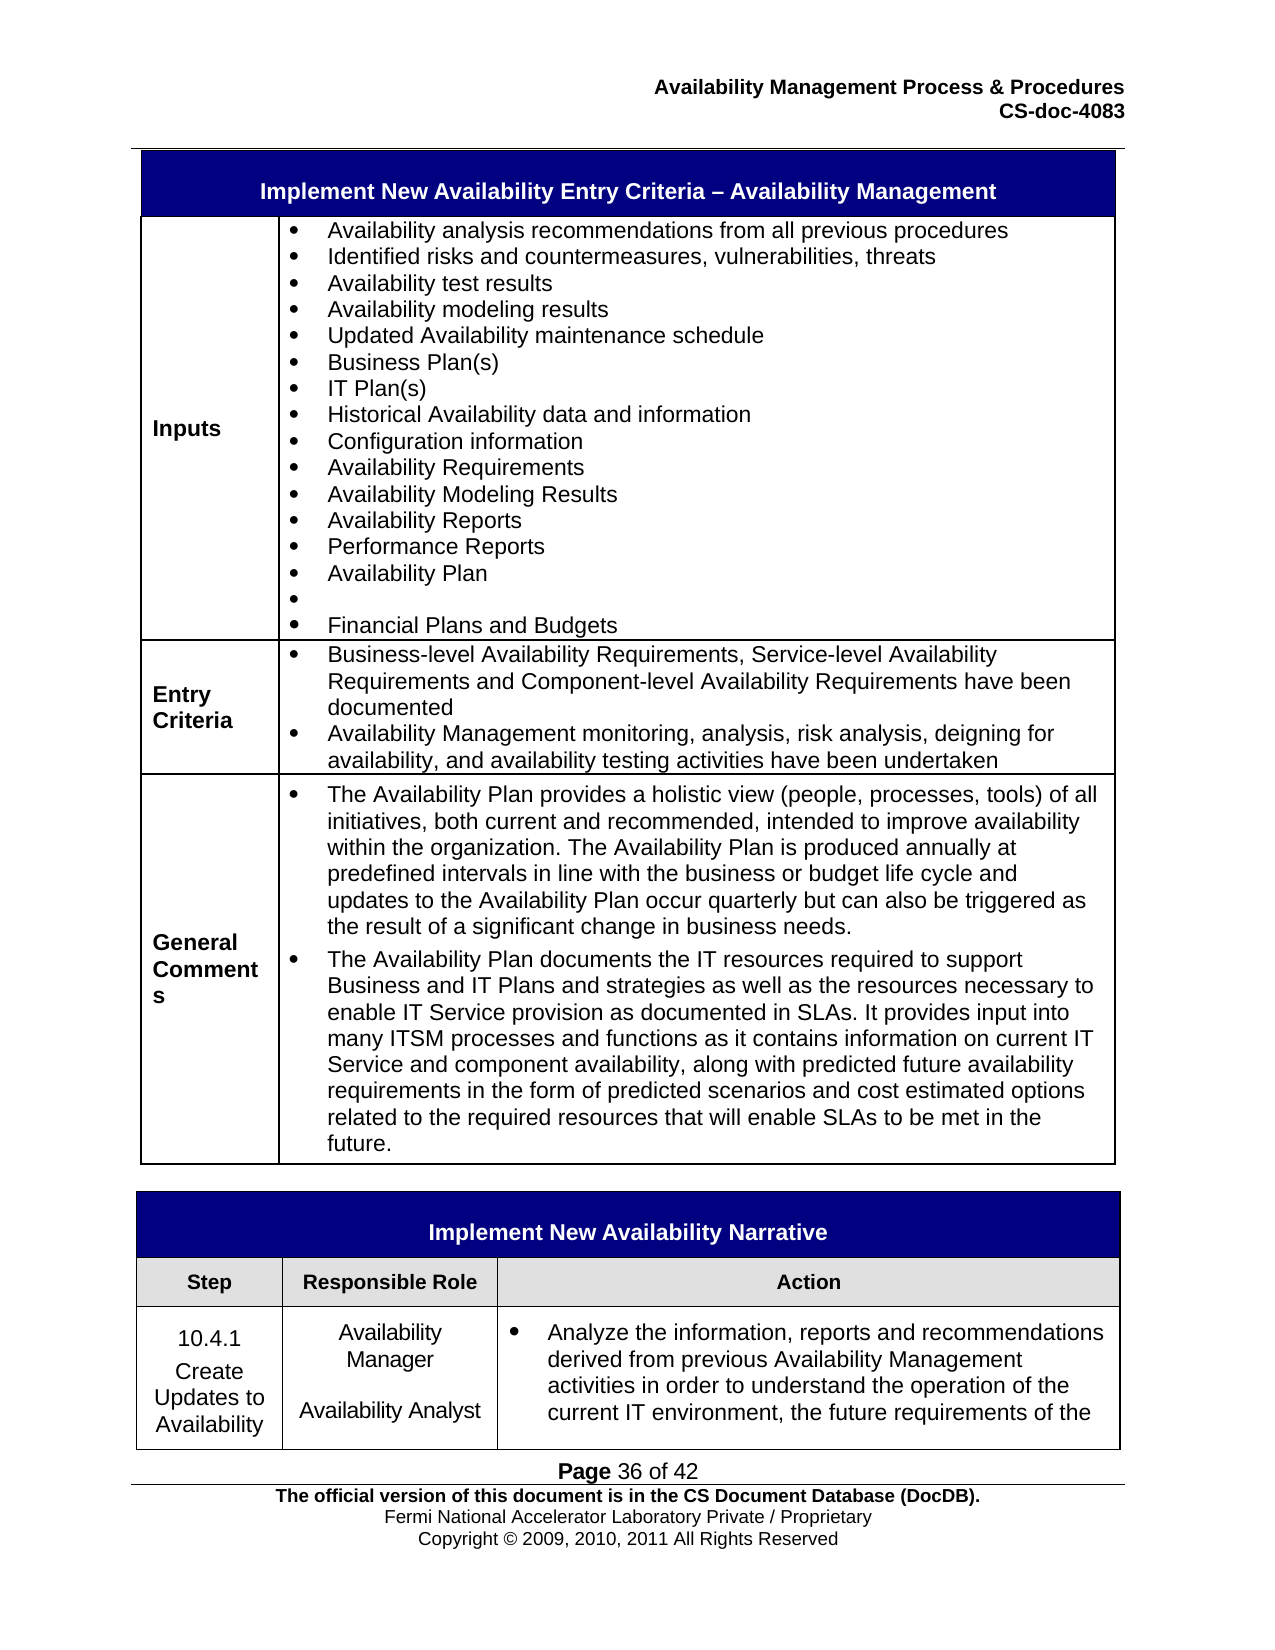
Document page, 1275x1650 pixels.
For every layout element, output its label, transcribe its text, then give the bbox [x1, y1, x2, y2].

table_cell Inputs [142, 217, 278, 639]
table_cell Analyze the information, reports and recommendations derived from previous Availability Management activities in order to understand the operation of the current IT environment, the future requirements of the Business, and where opportunities for improvement lie Evaluate elements of the previous Availability Plan for continuation, modification, or exclusion from the revised Availability Plan. Determine Current Availability Develop Action Plans Develop costs and savings estimates involved to support RFC justification Complete/update the relevant sections of the Availability Plan [498, 1307, 1119, 1449]
table_cell The Availability Plan provides a holistic view (people, processes, tools) of all initiatives, both current and recommended, intended to improve availability within the organization. The Availability Plan is produced annually at predefined intervals in line with the business or budget life cycle and updates to the Availability Plan occur quarterly but can also be triggered as the result of a significant change in business needs. The Availability Plan documents the IT resources required to support Business and IT Plans and strategies as well as the resources necessary to enable IT Service provision as documented in SLAs. It provides input into many ITSM processes and functions as it contains information on current IT Service and component availability, along with predicted future availability requirements in the form of predicted scenarios and cost estimated options related to the required resources that will enable SLAs to be met in the future. [280, 775, 1114, 1163]
table_cell General Comments [142, 775, 278, 1163]
table_cell Responsible Role [283, 1258, 497, 1306]
table_cell Entry Criteria [142, 641, 278, 773]
table_cell Business-level Availability Requirements, Service-level Availability Requirements and Component-level Availability Requirements have been documented Availability Management monitoring, analysis, risk analysis, deigning for availability, and availability testing activities have been undertaken [280, 641, 1114, 773]
table_header Implement New Availability Narrative [137, 1192, 1119, 1257]
table_cell 10.4.1 Create Updates to Availability [137, 1307, 282, 1449]
table_header Implement New Availability Entry Criteria – Availability Management [142, 151, 1115, 216]
table_cell Action [498, 1258, 1119, 1306]
table_cell Availability Manager Availability Analyst [283, 1307, 497, 1449]
table_cell Step [137, 1258, 282, 1306]
table_cell Availability analysis recommendations from all previous procedures Identified risks and countermeasures, vulnerabilities, threats Availability test results Availability modeling results Updated Availability maintenance schedule Business Plan(s) IT Plan(s) Historical Availability data and information Configuration information Availability Requirements Availability Modeling Results Availability Reports Performance Reports Availability Plan Financial Plans and Budgets [280, 217, 1114, 639]
